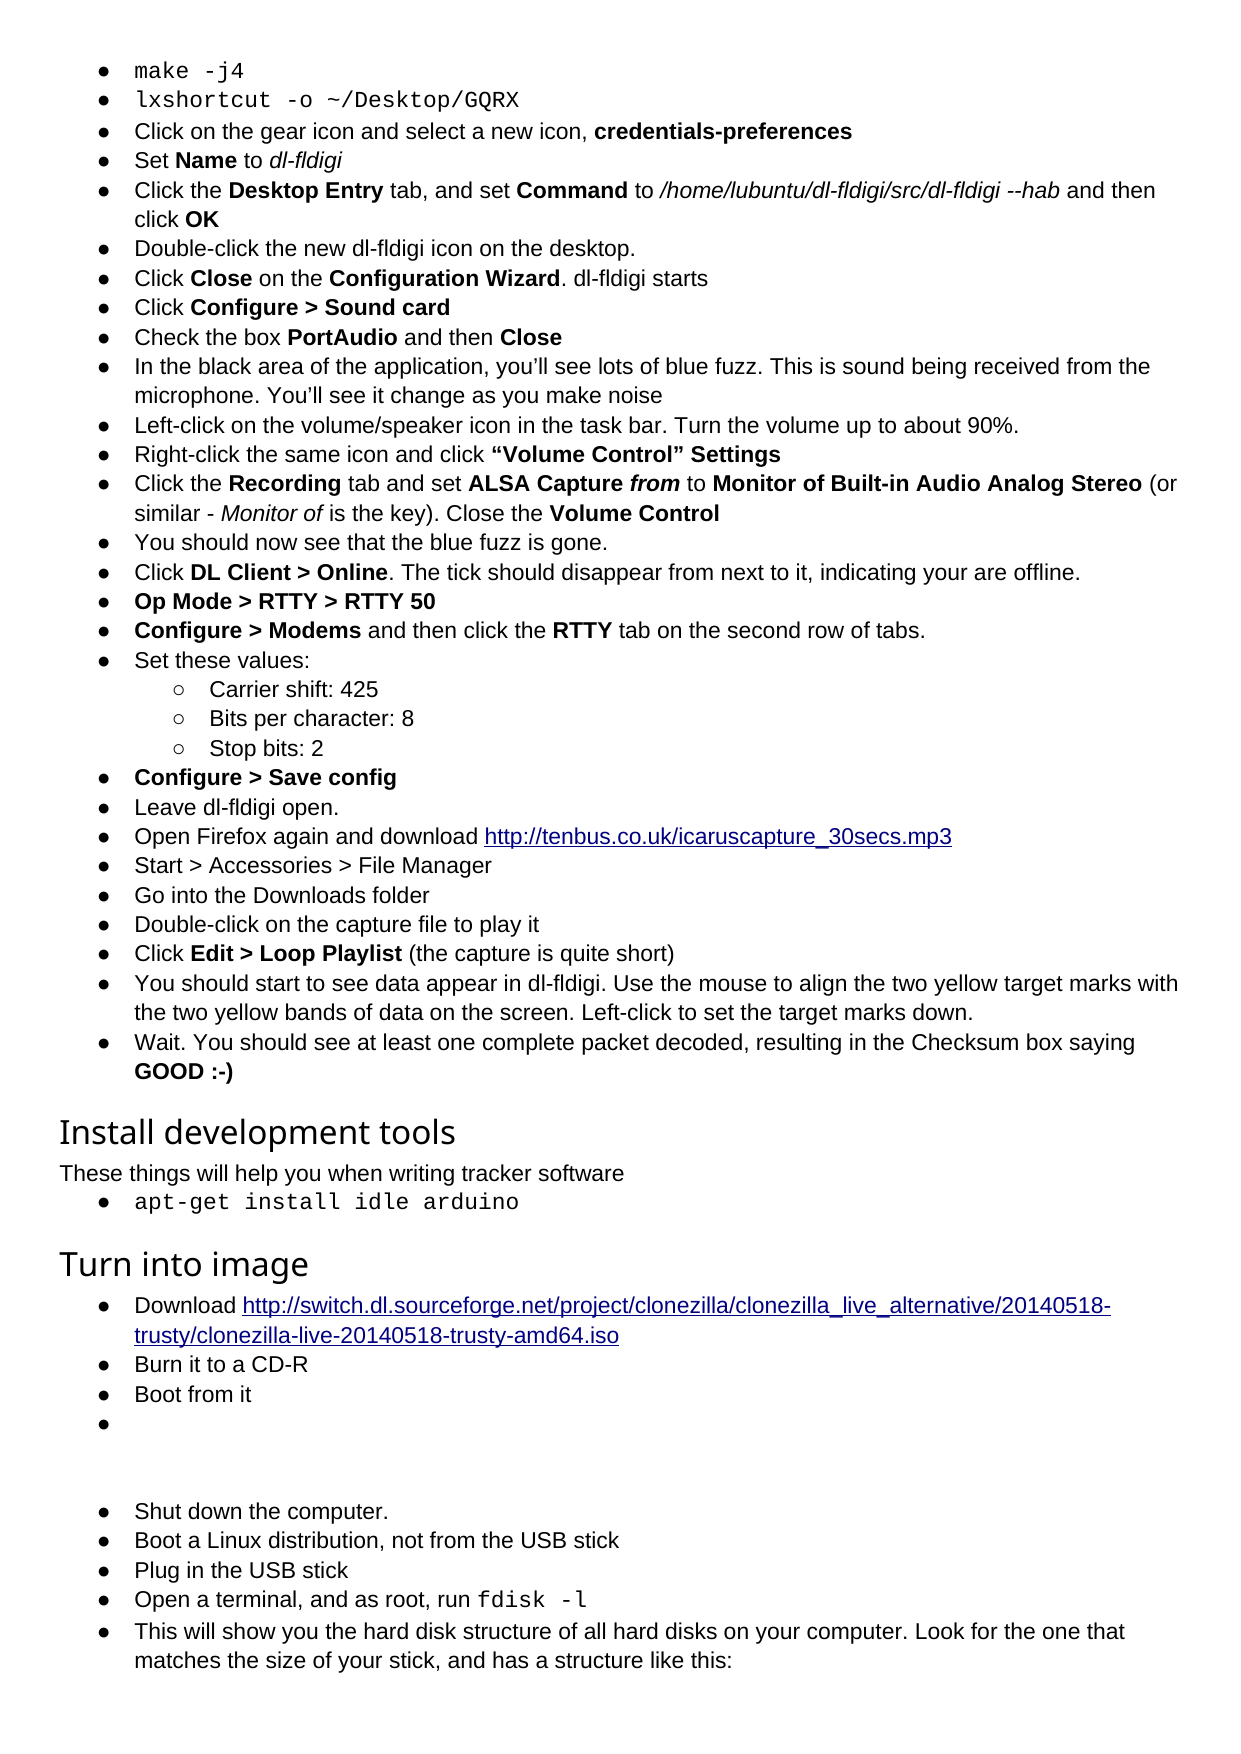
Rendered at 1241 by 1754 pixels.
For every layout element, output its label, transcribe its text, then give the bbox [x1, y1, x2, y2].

list Download http://switch.dl.sourceforge.net/project/clonezilla/clonezilla_live_alternative/20140518-trusty/clonezilla-live-20140518-trusty-amd64.iso [97, 1293, 1181, 1348]
list Open Firefox again and download http://tenbus.co.uk/icaruscapture_30secs.mp3 [97, 824, 1181, 849]
list Burn it to a CD-R [97, 1352, 1181, 1378]
list Leave dl-fldigi open. [97, 794, 1181, 820]
list Right-click the same icon and click “Volume Control” Settings [97, 442, 1181, 467]
list Configure > Save config [97, 765, 1181, 791]
list Configure > Modems and then click the RTTY tab on the second row of tabs. [97, 618, 1181, 644]
list In the black area of the application, you’ll see lots of blue fuzz. This is sound being received from the microphone. You’ll see it change as you make noise [97, 354, 1181, 409]
list This will show you the hard disk structure of all hard disks on your computer. Look for the one that matches the size of your stick, and has a structure like this: [97, 1619, 1181, 1674]
list Double-click the new dl-fldigi icon on the desktop. [97, 236, 1181, 262]
list Click Close on the Configuration Wizard. dl-fldigi starts [97, 266, 1181, 291]
list Double-click on the capture file to play it [97, 912, 1181, 937]
list You should now see that the blue fuzz is gone. [97, 530, 1181, 556]
list Go into the Downloads folder [97, 882, 1181, 908]
list Shut down the computer. [97, 1499, 1181, 1524]
list apt-get install idle arduino [97, 1190, 1181, 1216]
list Set Name to dl-fldigi [97, 148, 1181, 174]
list Click the Desktop Entry tab, and set Command to /home/lubuntu/dl-fldigi/src/dl-fldigi --hab and then click OK [97, 177, 1181, 232]
list Carrier shift: 425 [172, 677, 1181, 702]
list Wait. You should see at least one complete packet decoded, resulting in the Checksum box saying GOOD :-) [97, 1029, 1181, 1084]
list Bits per character: 8 [172, 706, 1181, 732]
list Boot a Linux distribution, not from the USB stick [97, 1528, 1181, 1554]
list Check the box PortAudio and then Close [97, 324, 1181, 350]
list Click Configure > Sound card [97, 295, 1181, 321]
list Click the Recording tab and set ALSA Capture from to Monitor of Built-in Audio Analog Stereo (or similar - Monitor of is the key). Close the Volume Control [97, 471, 1181, 526]
list make -j4 [97, 59, 1181, 85]
list lxshortcut -o ~/Desktop/GQRX [97, 89, 1181, 115]
list Click Edit > Loop Playlist (the capture is quite short) [97, 941, 1181, 967]
list Left-click on the volume/speaker icon in the task bar. Turn the volume up to about 90%. [97, 412, 1181, 438]
list Op Mode > RTTY > RTTY 50 [97, 589, 1181, 614]
list Click on the gear icon and select a new icon, credentials-preferences [97, 119, 1181, 144]
list Set these values: [97, 647, 1181, 673]
list Stop bits: 2 [172, 736, 1181, 761]
list You should start to see data appear in dl-fldigi. Use the mouse to align the two yellow target marks with the two yellow bands of data on the screen. Left-click to set the target marks down. [97, 971, 1181, 1026]
list Plug in the USB stick [97, 1558, 1181, 1583]
subtitle Turn into image [59, 1241, 1181, 1286]
list Start > Accessories > File Manager [97, 853, 1181, 879]
text These things will help you when writing tracker software [59, 1161, 1181, 1187]
list Click DL Client > Online. The tick should disappear from next to it, indicating your are offline. [97, 559, 1181, 585]
list Open a terminal, and as root, run fdisk -l [97, 1587, 1181, 1614]
list Boot from it [97, 1381, 1181, 1407]
subtitle Install development tools [59, 1109, 1181, 1154]
